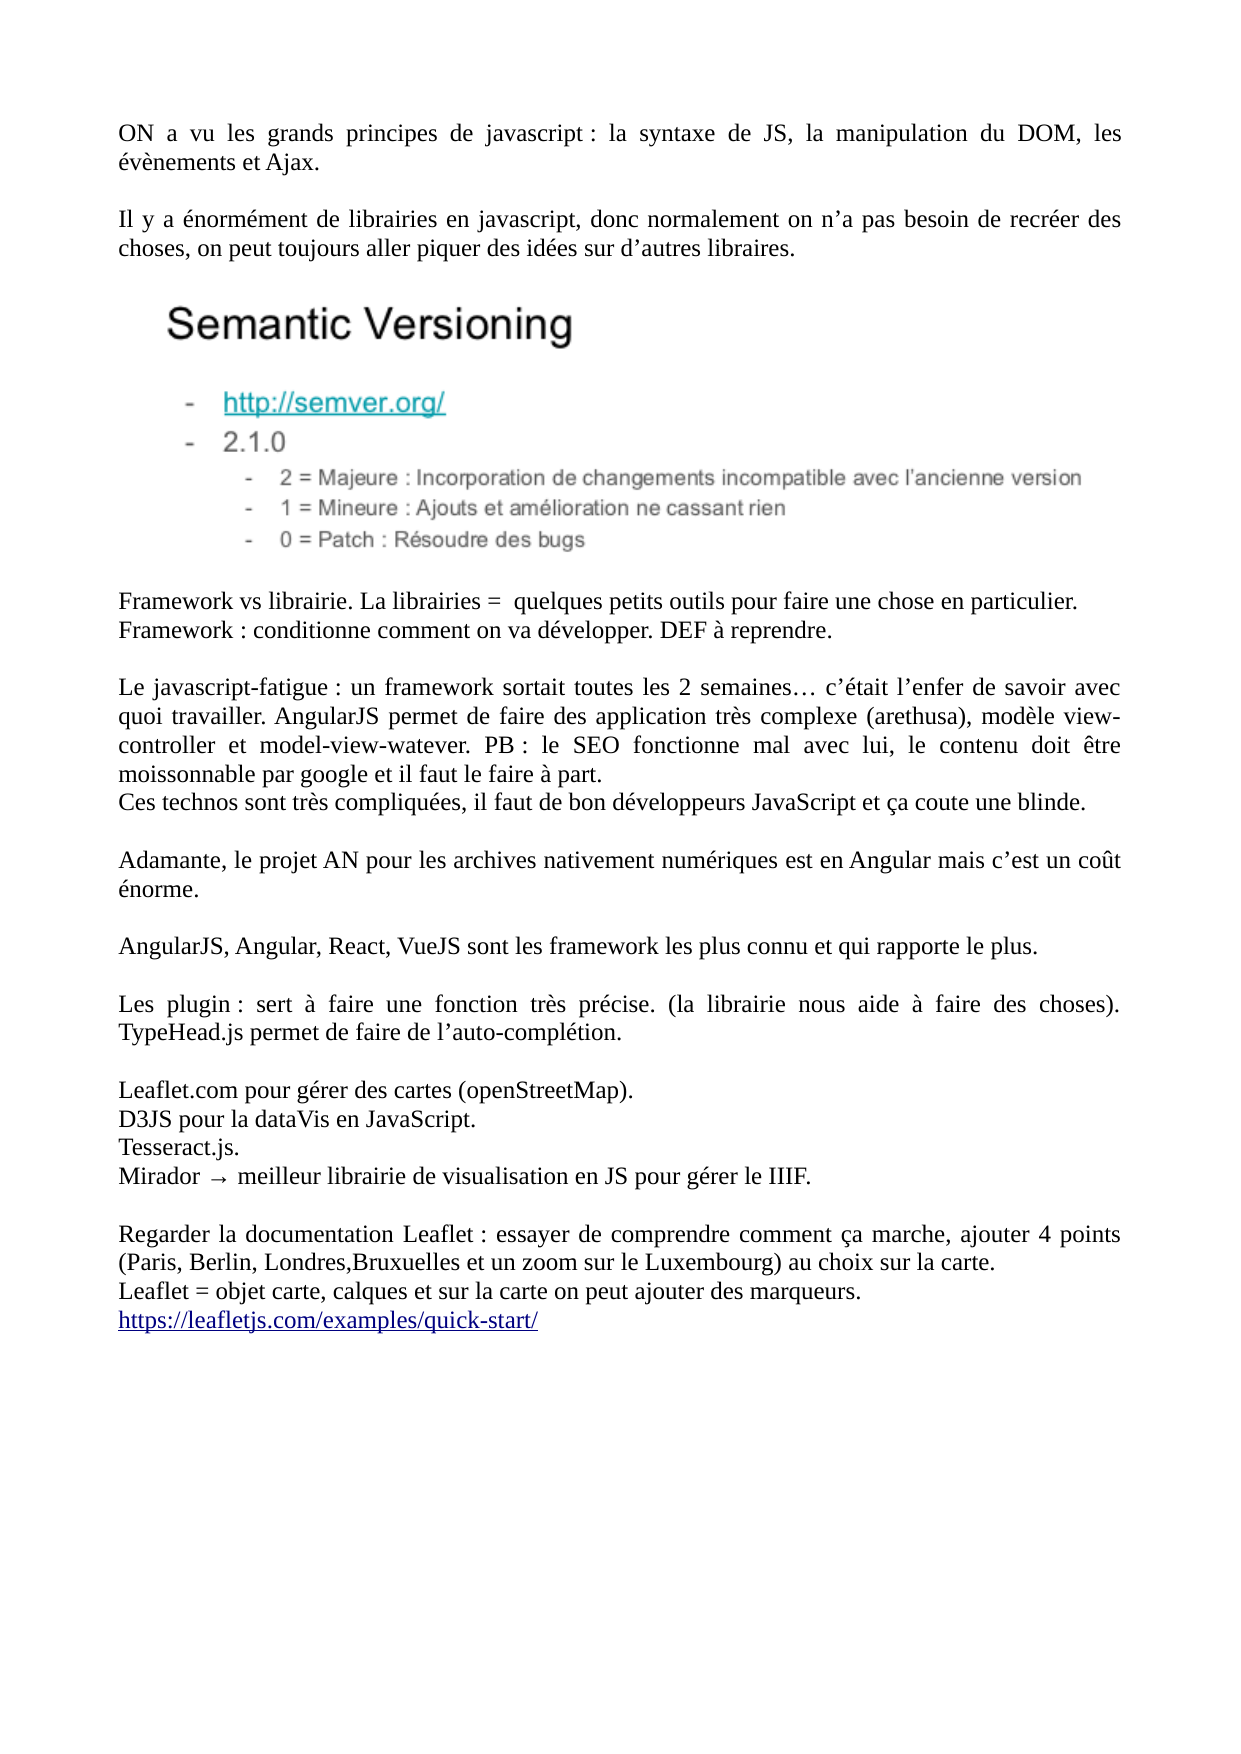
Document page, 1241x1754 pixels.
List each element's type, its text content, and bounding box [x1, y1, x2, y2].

picture [152, 290, 1088, 587]
text Ces technos sont très compliquées, il faut de bon développeurs JavaScript et ça coute une blinde. [118, 787, 1122, 816]
text Leaflet = objet carte, calques et sur la carte on peut ajouter des marqueurs. [118, 1276, 1122, 1305]
text AngularJS, Angular, React, VueJS sont les framework les plus connu et qui rapporte le plus. [118, 931, 1122, 960]
text ON a vu les grands principes de javascript : la syntaxe de JS, la manipulation du DOM, les évènements et Ajax. [118, 118, 1122, 176]
text D3JS pour la dataVis en JavaScript. [118, 1104, 1122, 1132]
text Framework : conditionne comment on va développer. DEF à reprendre. [118, 615, 1122, 644]
text Leaflet.com pour gérer des cartes (openStreetMap). [118, 1075, 1122, 1104]
text https://leafletjs.com/examples/quick-start/ [118, 1305, 1122, 1334]
text Les plugin : sert à faire une fonction très précise. (la librairie nous aide à faire des choses). TypeHead.js permet de faire de l’auto-complétion. [118, 989, 1122, 1046]
text Regarder la documentation Leaflet : essayer de comprendre comment ça marche, ajouter 4 points (Paris, Berlin, Londres,Bruxuelles et un zoom sur le Luxembourg) au choix sur la carte. [118, 1219, 1122, 1276]
text Le javascript-fatigue : un framework sortait toutes les 2 semaines… c’était l’enfer de savoir avec quoi travailler. AngularJS permet de faire des application très complexe (arethusa), modèle view-controller et model-view-watever. PB : le SEO fonctionne mal avec lui, le contenu doit être moissonnable par google et il faut le faire à part. [118, 672, 1122, 787]
text Il y a énormément de librairies en javascript, donc normalement on n’a pas besoin de recréer des choses, on peut toujours aller piquer des idées sur d’autres libraires. [118, 204, 1122, 262]
text Tesseract.js. [118, 1132, 1122, 1161]
text Mirador → meilleur librairie de visualisation en JS pour gérer le IIIF. [118, 1161, 1122, 1190]
text Framework vs librairie. La librairies = quelques petits outils pour faire une chose en particulier. [118, 291, 1122, 615]
text Adamante, le projet AN pour les archives nativement numériques est en Angular mais c’est un coût énorme. [118, 845, 1122, 902]
